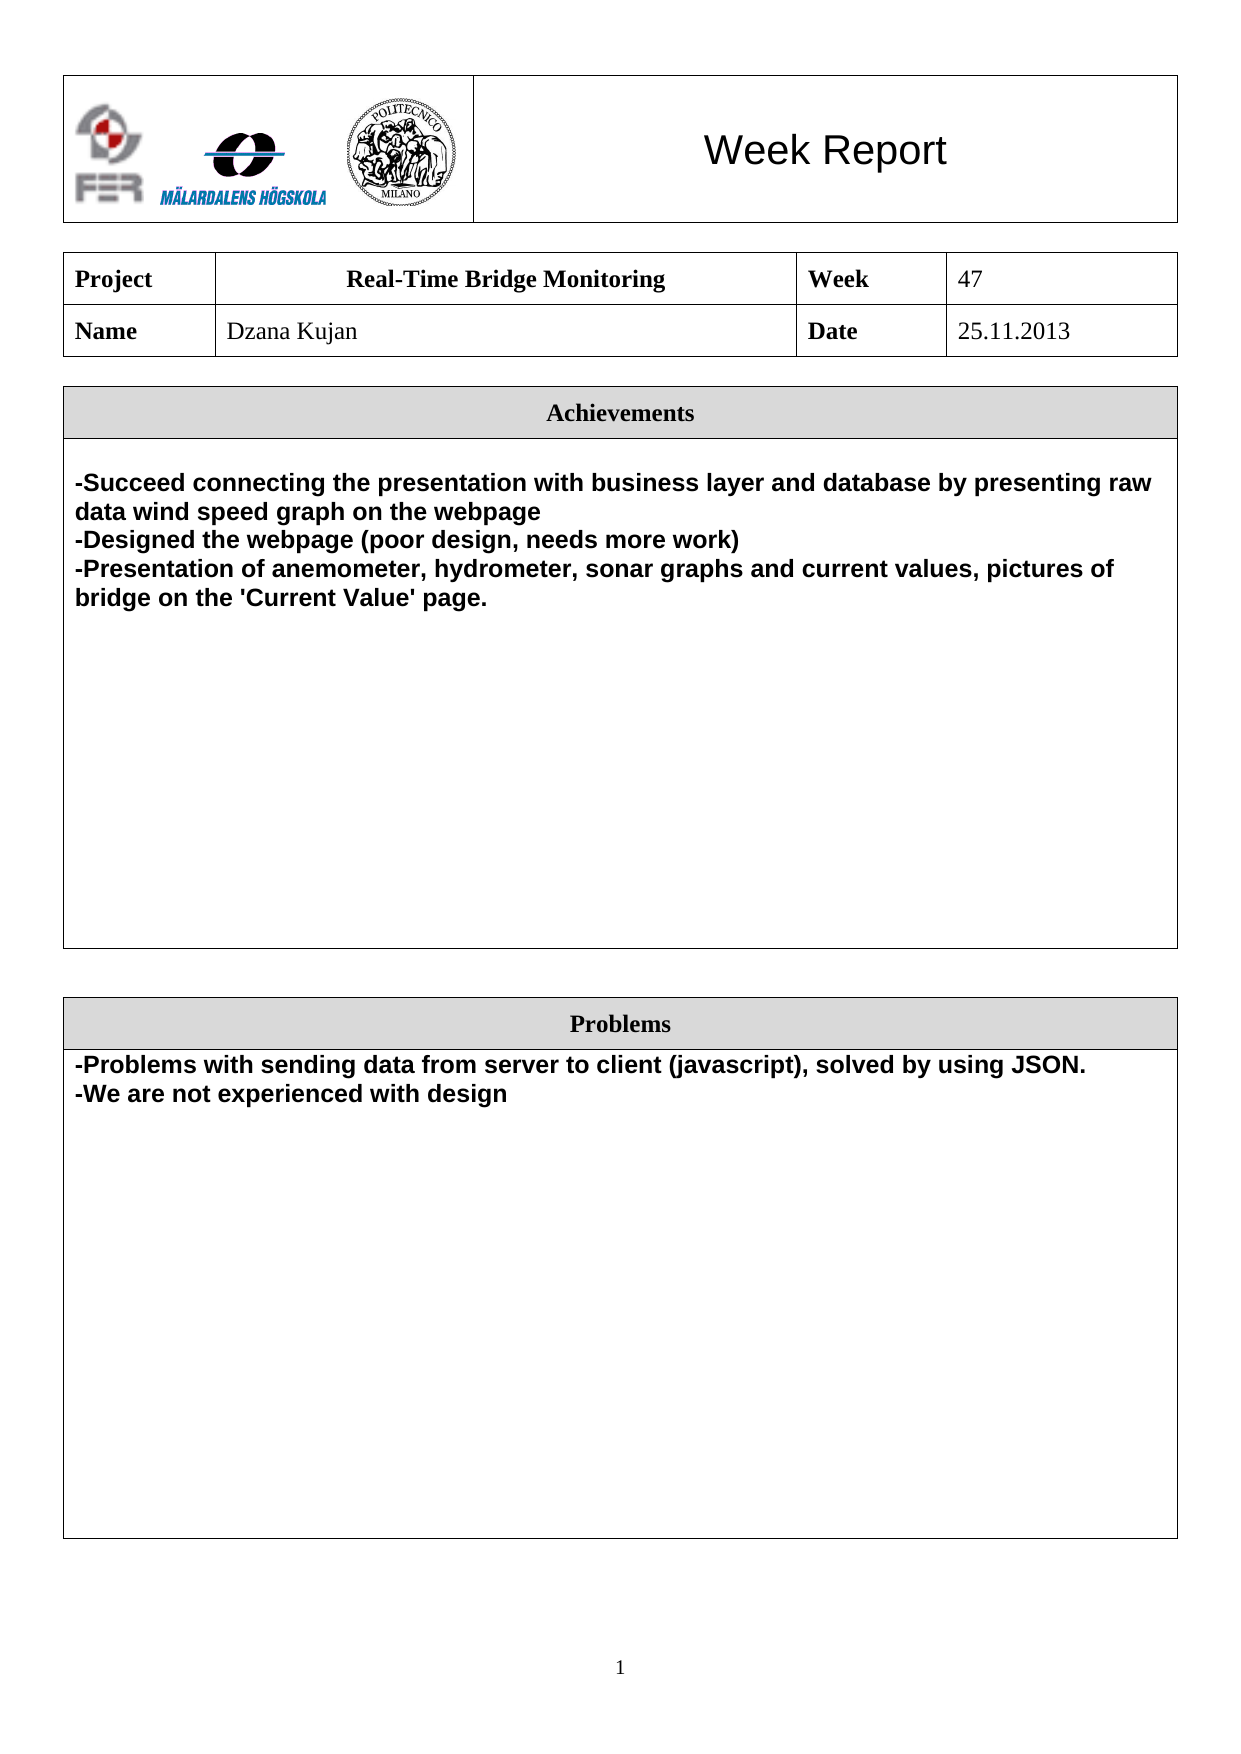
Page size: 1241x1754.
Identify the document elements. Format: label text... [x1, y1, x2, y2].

table_cell [215, 223, 712, 252]
table_cell [63, 357, 1177, 386]
table_cell [63, 223, 215, 252]
table_cell Dzana Kujan [216, 305, 796, 356]
picture [74, 90, 144, 217]
table_cell Date [797, 305, 946, 356]
table_header Week Report [474, 76, 1177, 222]
table_cell 47 [947, 253, 1177, 304]
table_cell Week [797, 253, 946, 304]
table_header [64, 76, 473, 222]
table_cell Real-Time Bridge Monitoring [216, 253, 796, 304]
picture [347, 98, 457, 206]
table_cell [946, 223, 1177, 252]
table_cell 25.11.2013 [947, 305, 1177, 356]
picture [160, 133, 326, 205]
table_cell Achievements [64, 387, 1177, 438]
table_cell Name [64, 305, 215, 356]
table_cell [712, 223, 946, 252]
table_cell -Problems with sending data from server to client (javascript), solved by using JSON. -We are not experienced with design [64, 1050, 1177, 1537]
table_cell Project [64, 253, 215, 304]
table_cell -Succeed connecting the presentation with business layer and database by presenting raw data wind speed graph on the webpage -Designed the webpage (poor design, needs more work) -Presentation of anemometer, hydrometer, sonar graphs and current values, pictures of bridge on the 'Current Value' page. [64, 439, 1177, 948]
table_header Problems [64, 998, 1177, 1049]
